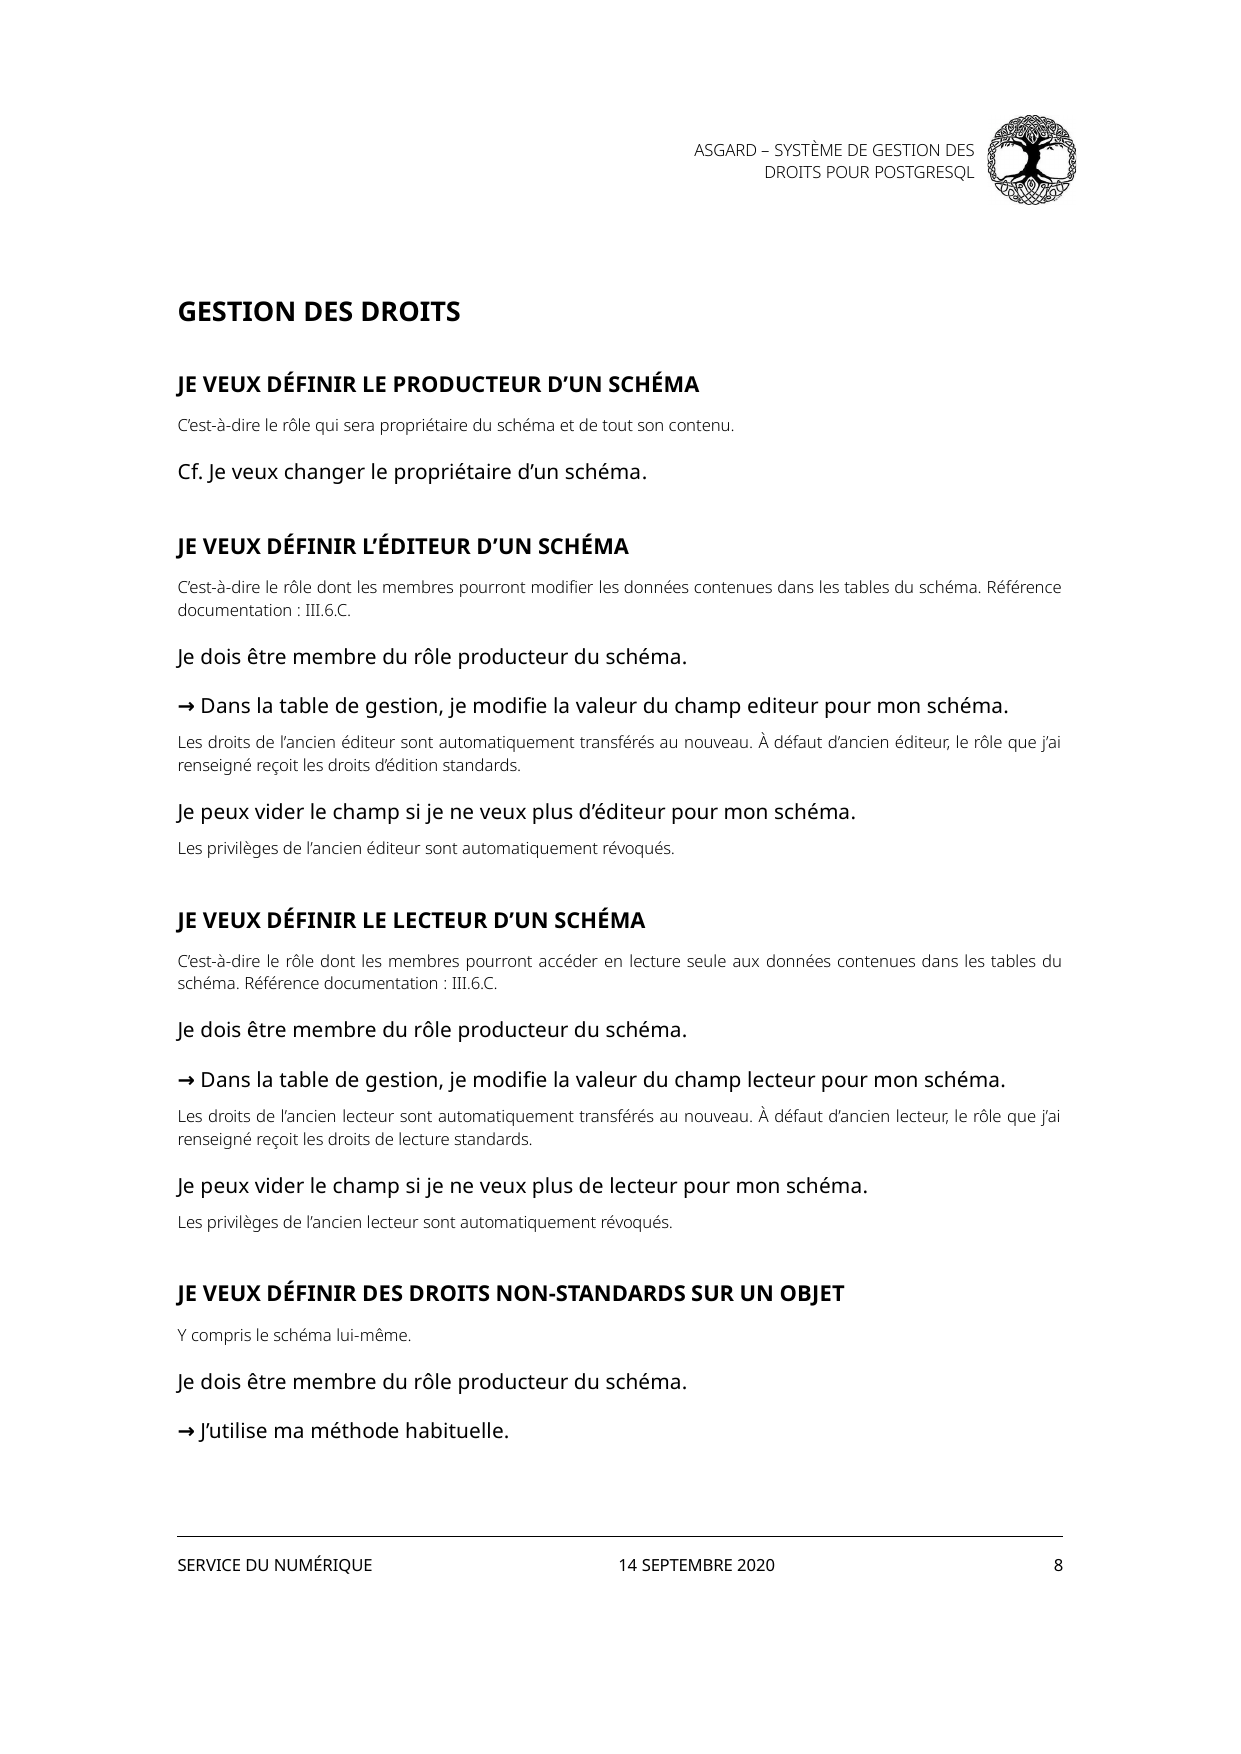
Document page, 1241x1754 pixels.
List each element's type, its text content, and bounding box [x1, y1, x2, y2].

text Les droits de l’ancien lecteur sont automatiquement transférés au nouveau. À défaut d’ancien lecteur, le rôle que j’ai renseigné reçoit les droits de lecture standards. [177, 1105, 1063, 1150]
text C’est-à-dire le rôle dont les membres pourront accéder en lecture seule aux données contenues dans les tables du schéma. Référence documentation : III.6.C. [177, 950, 1063, 995]
subtitle Gestion des droits [177, 286, 1063, 329]
subtitle je veux définir l’éditeur d’un schéma [177, 525, 1063, 564]
text Je peux vider le champ si je ne veux plus d’éditeur pour mon schéma. [177, 797, 1063, 825]
text Y compris le schéma lui-même. [177, 1323, 1063, 1346]
text → Dans la table de gestion, je modifie la valeur du champ editeur pour mon schéma. [177, 691, 1063, 719]
text C’est-à-dire le rôle qui sera propriétaire du schéma et de tout son contenu. [177, 414, 1063, 437]
text Je dois être membre du rôle producteur du schéma. [177, 1015, 1063, 1044]
text C’est-à-dire le rôle dont les membres pourront modifier les données contenues dans les tables du schéma. Référence documentation : III.6.C. [177, 576, 1063, 621]
text → J’utilise ma méthode habituelle. [177, 1416, 1063, 1444]
text Les droits de l’ancien éditeur sont automatiquement transférés au nouveau. À défaut d’ancien éditeur, le rôle que j’ai renseigné reçoit les droits d’édition standards. [177, 731, 1063, 776]
text Cf. Je veux changer le propriétaire d’un schéma. [177, 457, 1063, 486]
subtitle Je veux définir le producteur d’un schéma [177, 363, 1063, 402]
text Les privilèges de l’ancien lecteur sont automatiquement révoqués. [177, 1211, 1063, 1233]
text Je dois être membre du rôle producteur du schéma. [177, 1367, 1063, 1395]
text → Dans la table de gestion, je modifie la valeur du champ lecteur pour mon schéma. [177, 1064, 1063, 1093]
text Je peux vider le champ si je ne veux plus de lecteur pour mon schéma. [177, 1171, 1063, 1199]
text Je dois être membre du rôle producteur du schéma. [177, 642, 1063, 670]
subtitle Je veux définir le lecteur d’un schéma [177, 898, 1063, 937]
subtitle Je veux définir des droits non-standards sur un objet [177, 1272, 1063, 1311]
text Les privilèges de l’ancien éditeur sont automatiquement révoqués. [177, 837, 1063, 859]
picture [987, 115, 1077, 205]
